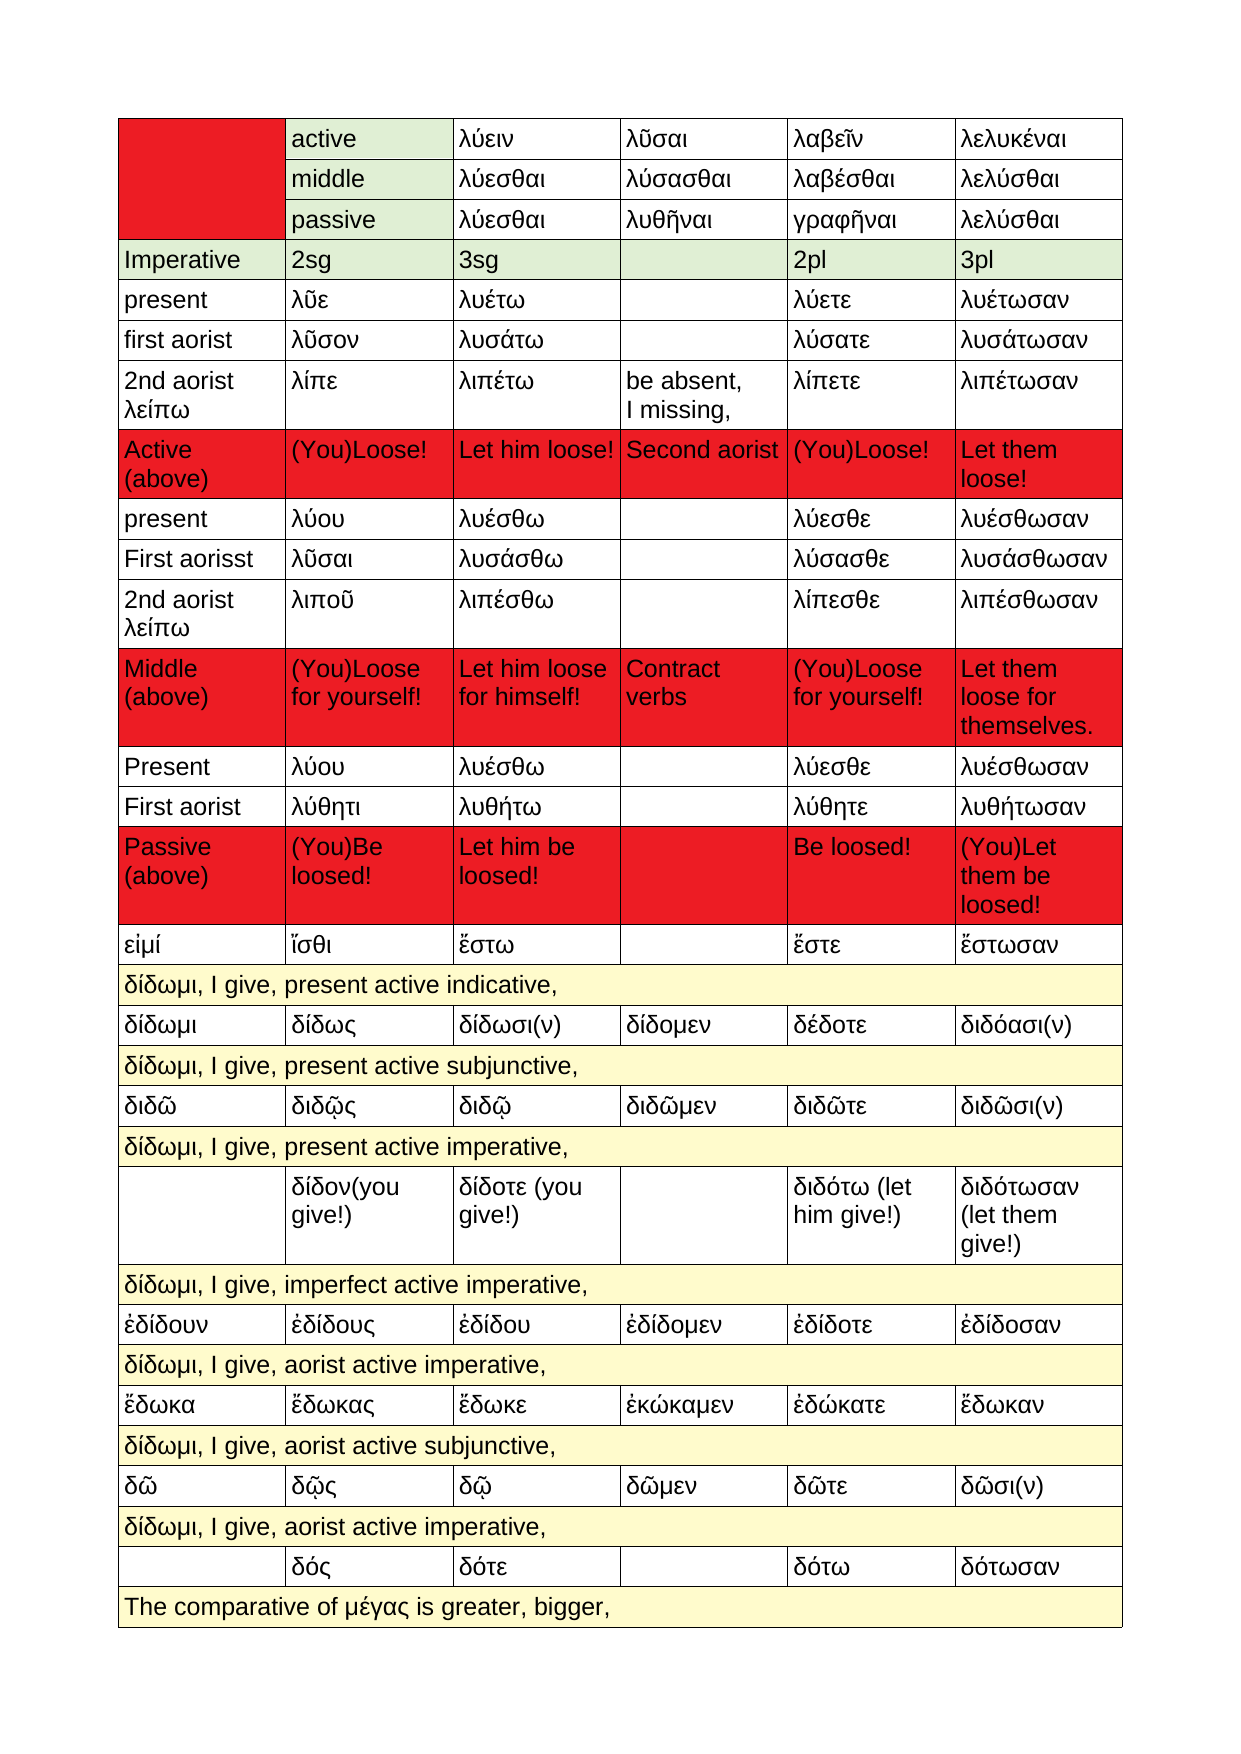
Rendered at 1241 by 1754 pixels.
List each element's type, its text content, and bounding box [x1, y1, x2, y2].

table_cell δίδως [286, 1006, 453, 1045]
table_cell [621, 499, 787, 538]
table_cell [621, 1547, 787, 1586]
table_cell ἔδωκε [454, 1386, 620, 1425]
table_cell λαβεῖν [788, 119, 955, 158]
table_cell λελυκέναι [956, 119, 1122, 158]
table_cell λύσατε [788, 321, 955, 360]
table_cell λίπεσθε [788, 580, 955, 648]
table_cell [621, 280, 787, 320]
table_cell ἐδίδους [286, 1305, 453, 1344]
table_cell Imperative [119, 240, 285, 279]
table_cell λυθῆναι [621, 200, 787, 239]
table_cell λύθητε [788, 787, 955, 826]
table_cell (You)Loose! [788, 430, 955, 498]
table_cell Active (above) [119, 430, 285, 498]
table_cell διδῶμεν [621, 1086, 787, 1126]
table_cell λαβέσθαι [788, 160, 955, 199]
table_cell ἐκώκαμεν [621, 1386, 787, 1425]
table_cell Passive (above) [119, 827, 285, 924]
table_cell δίδωμι, I give, aorist active subjunctive, [119, 1426, 1122, 1465]
table_cell The comparative of μέγας is greater, bigger, [119, 1587, 1122, 1627]
table_cell 3pl [956, 240, 1122, 279]
table_cell ἔστωσαν [956, 925, 1122, 964]
table_cell Be loosed! [788, 827, 955, 924]
table_cell δίδωμι, I give, present active imperative, [119, 1127, 1122, 1166]
table_cell λυέσθωσαν [956, 747, 1122, 786]
table_cell 2sg [286, 240, 453, 279]
table_cell δός [286, 1547, 453, 1586]
table_cell λῦε [286, 280, 453, 320]
table_cell διδότωσαν (let them give!) [956, 1167, 1122, 1264]
table_cell διδῶ [119, 1086, 285, 1126]
table_cell λύθητι [286, 787, 453, 826]
table_cell Let him be loosed! [454, 827, 620, 924]
table_cell 3sg [454, 240, 620, 279]
table_cell λυέσθω [454, 499, 620, 538]
table_cell 2pl [788, 240, 955, 279]
table_cell λιπέσθω [454, 580, 620, 648]
table_cell [119, 1547, 285, 1586]
table_cell λῦσαι [621, 119, 787, 158]
table_cell δίδωμι, I give, aorist active imperative, [119, 1507, 1122, 1546]
table_cell [621, 321, 787, 360]
table_cell [119, 1167, 285, 1264]
table_cell δέδοτε [788, 1006, 955, 1045]
table_cell δίδομεν [621, 1006, 787, 1045]
table_cell λῦσαι [286, 540, 453, 579]
table_cell ἐδίδουν [119, 1305, 285, 1344]
table_cell λίπετε [788, 361, 955, 429]
table_cell δίδωμι, I give, present active subjunctive, [119, 1046, 1122, 1085]
table_cell λύεσθαι [454, 160, 620, 199]
table_cell διδῷς [286, 1086, 453, 1126]
table_cell διδότω (let him give!) [788, 1167, 955, 1264]
table_cell [621, 1167, 787, 1264]
table_cell ἐδίδοσαν [956, 1305, 1122, 1344]
table_cell ἔστε [788, 925, 955, 964]
table_cell δῷ [454, 1466, 620, 1506]
table_cell λίπε [286, 361, 453, 429]
table_cell present [119, 499, 285, 538]
table_cell λύεσθε [788, 499, 955, 538]
table_cell λυσάτωσαν [956, 321, 1122, 360]
table_cell λυσάσθω [454, 540, 620, 579]
table_cell (You)Loose for yourself! [286, 649, 453, 746]
table_cell (You)Loose! [286, 430, 453, 498]
table_cell δίδωμι, I give, present active indicative, [119, 965, 1122, 1005]
table_cell present [119, 280, 285, 320]
table_cell λελύσθαι [956, 200, 1122, 239]
table_cell ἐδίδομεν [621, 1305, 787, 1344]
table_cell 2nd aorist λείπω [119, 580, 285, 648]
table_cell δίδοτε (you give!) [454, 1167, 620, 1264]
table_cell δότωσαν [956, 1547, 1122, 1586]
table_cell δῶσι(ν) [956, 1466, 1122, 1506]
table_cell λύετε [788, 280, 955, 320]
table_cell [621, 925, 787, 964]
table_cell λύου [286, 747, 453, 786]
table_cell λυέσθω [454, 747, 620, 786]
table_cell λύειν [454, 119, 620, 158]
table_cell δότω [788, 1547, 955, 1586]
table_cell λύου [286, 499, 453, 538]
table_cell διδῶσι(ν) [956, 1086, 1122, 1126]
table_cell passive [286, 200, 453, 239]
table_cell δίδωσι(ν) [454, 1006, 620, 1045]
table_cell λῦσον [286, 321, 453, 360]
table_cell Contract verbs [621, 649, 787, 746]
table_cell [119, 119, 285, 239]
table_cell ἔδωκα [119, 1386, 285, 1425]
table_cell λυέτω [454, 280, 620, 320]
table_cell be absent, I missing, [621, 361, 787, 429]
table_cell λιπέτω [454, 361, 620, 429]
table_cell [621, 580, 787, 648]
table_cell διδῷ [454, 1086, 620, 1126]
table_cell 2nd aorist λείπω [119, 361, 285, 429]
table_cell δῶτε [788, 1466, 955, 1506]
table_cell λύσασθε [788, 540, 955, 579]
table_cell ἐδίδοτε [788, 1305, 955, 1344]
table_cell δίδον(you give!) [286, 1167, 453, 1264]
table_cell First aorist [119, 787, 285, 826]
table_cell λυέσθωσαν [956, 499, 1122, 538]
table_cell διδόασι(ν) [956, 1006, 1122, 1045]
table_cell λυσάσθωσαν [956, 540, 1122, 579]
table_cell γραφῆναι [788, 200, 955, 239]
table_cell δότε [454, 1547, 620, 1586]
table_cell λύσασθαι [621, 160, 787, 199]
table_cell λυθήτωσαν [956, 787, 1122, 826]
table_cell [621, 747, 787, 786]
table_cell active [286, 119, 453, 158]
table_cell ἴσθι [286, 925, 453, 964]
table_cell ἔδωκαν [956, 1386, 1122, 1425]
table_cell λυέτωσαν [956, 280, 1122, 320]
table_cell ἔστω [454, 925, 620, 964]
table_cell middle [286, 160, 453, 199]
table_cell Let them loose! [956, 430, 1122, 498]
table_cell δῶ [119, 1466, 285, 1506]
table_cell Let them loose for themselves. [956, 649, 1122, 746]
table_cell λιπέσθωσαν [956, 580, 1122, 648]
table_cell δῷς [286, 1466, 453, 1506]
table_cell ἐδώκατε [788, 1386, 955, 1425]
table_cell λύεσθε [788, 747, 955, 786]
table_cell [621, 827, 787, 924]
table_cell δίδωμι [119, 1006, 285, 1045]
table_cell λιπέτωσαν [956, 361, 1122, 429]
table_cell first aorist [119, 321, 285, 360]
table_cell λυθήτω [454, 787, 620, 826]
table_cell εἰμί [119, 925, 285, 964]
table_cell λυσάτω [454, 321, 620, 360]
table_cell λύεσθαι [454, 200, 620, 239]
table_cell δίδωμι, I give, aorist active imperative, [119, 1345, 1122, 1385]
table_cell δῶμεν [621, 1466, 787, 1506]
table_cell ἔδωκας [286, 1386, 453, 1425]
table_cell (You)Loose for yourself! [788, 649, 955, 746]
table_cell διδῶτε [788, 1086, 955, 1126]
table_cell Let him loose for himself! [454, 649, 620, 746]
table_cell [621, 240, 787, 279]
table_cell λελύσθαι [956, 160, 1122, 199]
table_cell δίδωμι, I give, imperfect active imperative, [119, 1265, 1122, 1304]
table_cell (You)Be loosed! [286, 827, 453, 924]
table_cell λιποῦ [286, 580, 453, 648]
table_cell First aorisst [119, 540, 285, 579]
table_cell Middle (above) [119, 649, 285, 746]
table_cell (You)Let them be loosed! [956, 827, 1122, 924]
table_cell [621, 787, 787, 826]
table_cell ἐδίδου [454, 1305, 620, 1344]
table_cell Present [119, 747, 285, 786]
table_cell Let him loose! [454, 430, 620, 498]
table_cell Second aorist [621, 430, 787, 498]
table_cell [621, 540, 787, 579]
